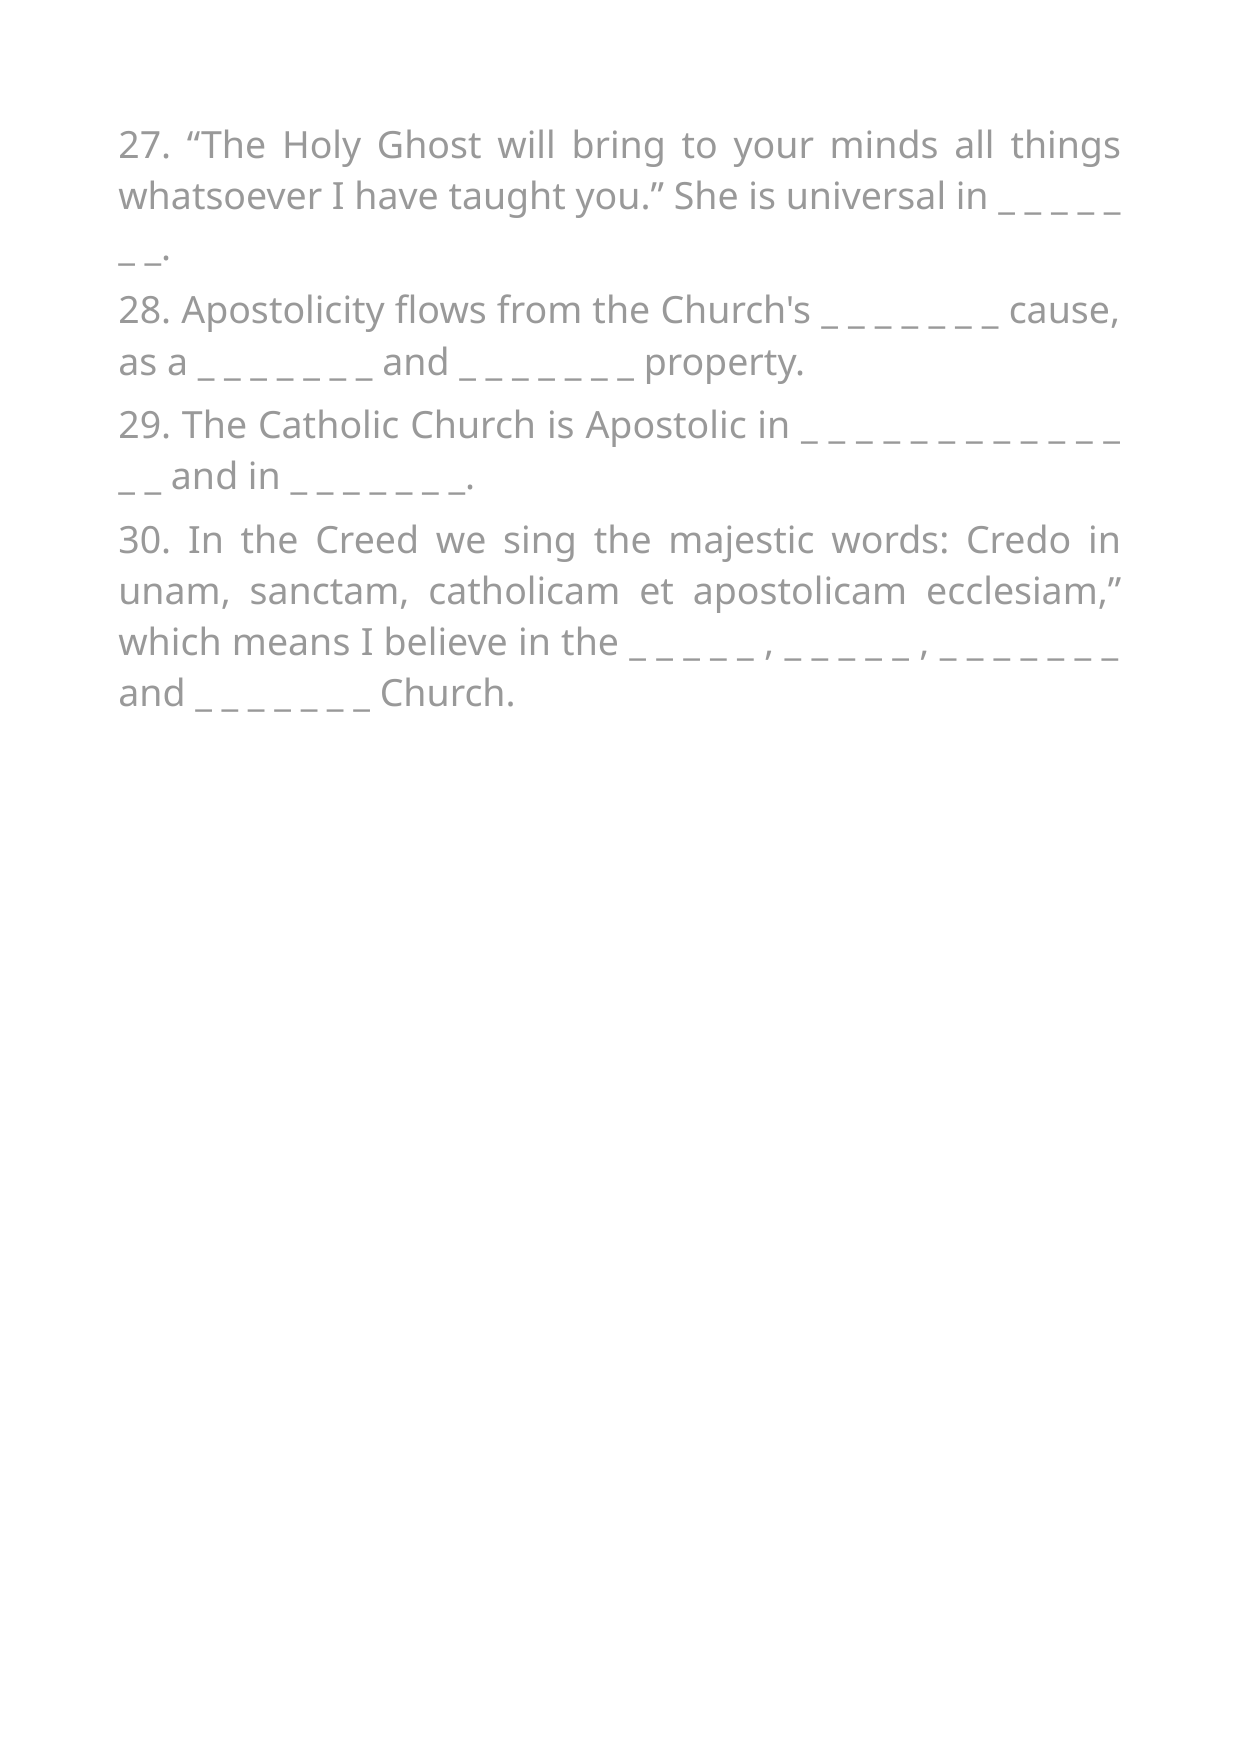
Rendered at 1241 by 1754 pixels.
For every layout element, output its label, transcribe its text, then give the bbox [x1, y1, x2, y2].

text 27. “The Holy Ghost will bring to your minds all things whatsoever I have taught you.” She is universal in _ _ _ _ _ _ _. [118, 118, 1122, 271]
text 29. The Catholic Church is Apostolic in _ _ _ _ _ _ _ _ _ _ _ _ _ _ and in _ _ _ _ _ _ _. [118, 398, 1122, 500]
text 30. In the Creed we sing the majestic words: Credo in unam, sanctam, catholicam et apostolicam ecclesiam,” which means I believe in the _ _ _ _ _ , _ _ _ _ _ , _ _ _ _ _ _ _ and _ _ _ _ _ _ _ Church. [118, 513, 1122, 717]
text 28. Apostolicity flows from the Church's _ _ _ _ _ _ _ cause, as a _ _ _ _ _ _ _ and _ _ _ _ _ _ _ property. [118, 284, 1122, 386]
